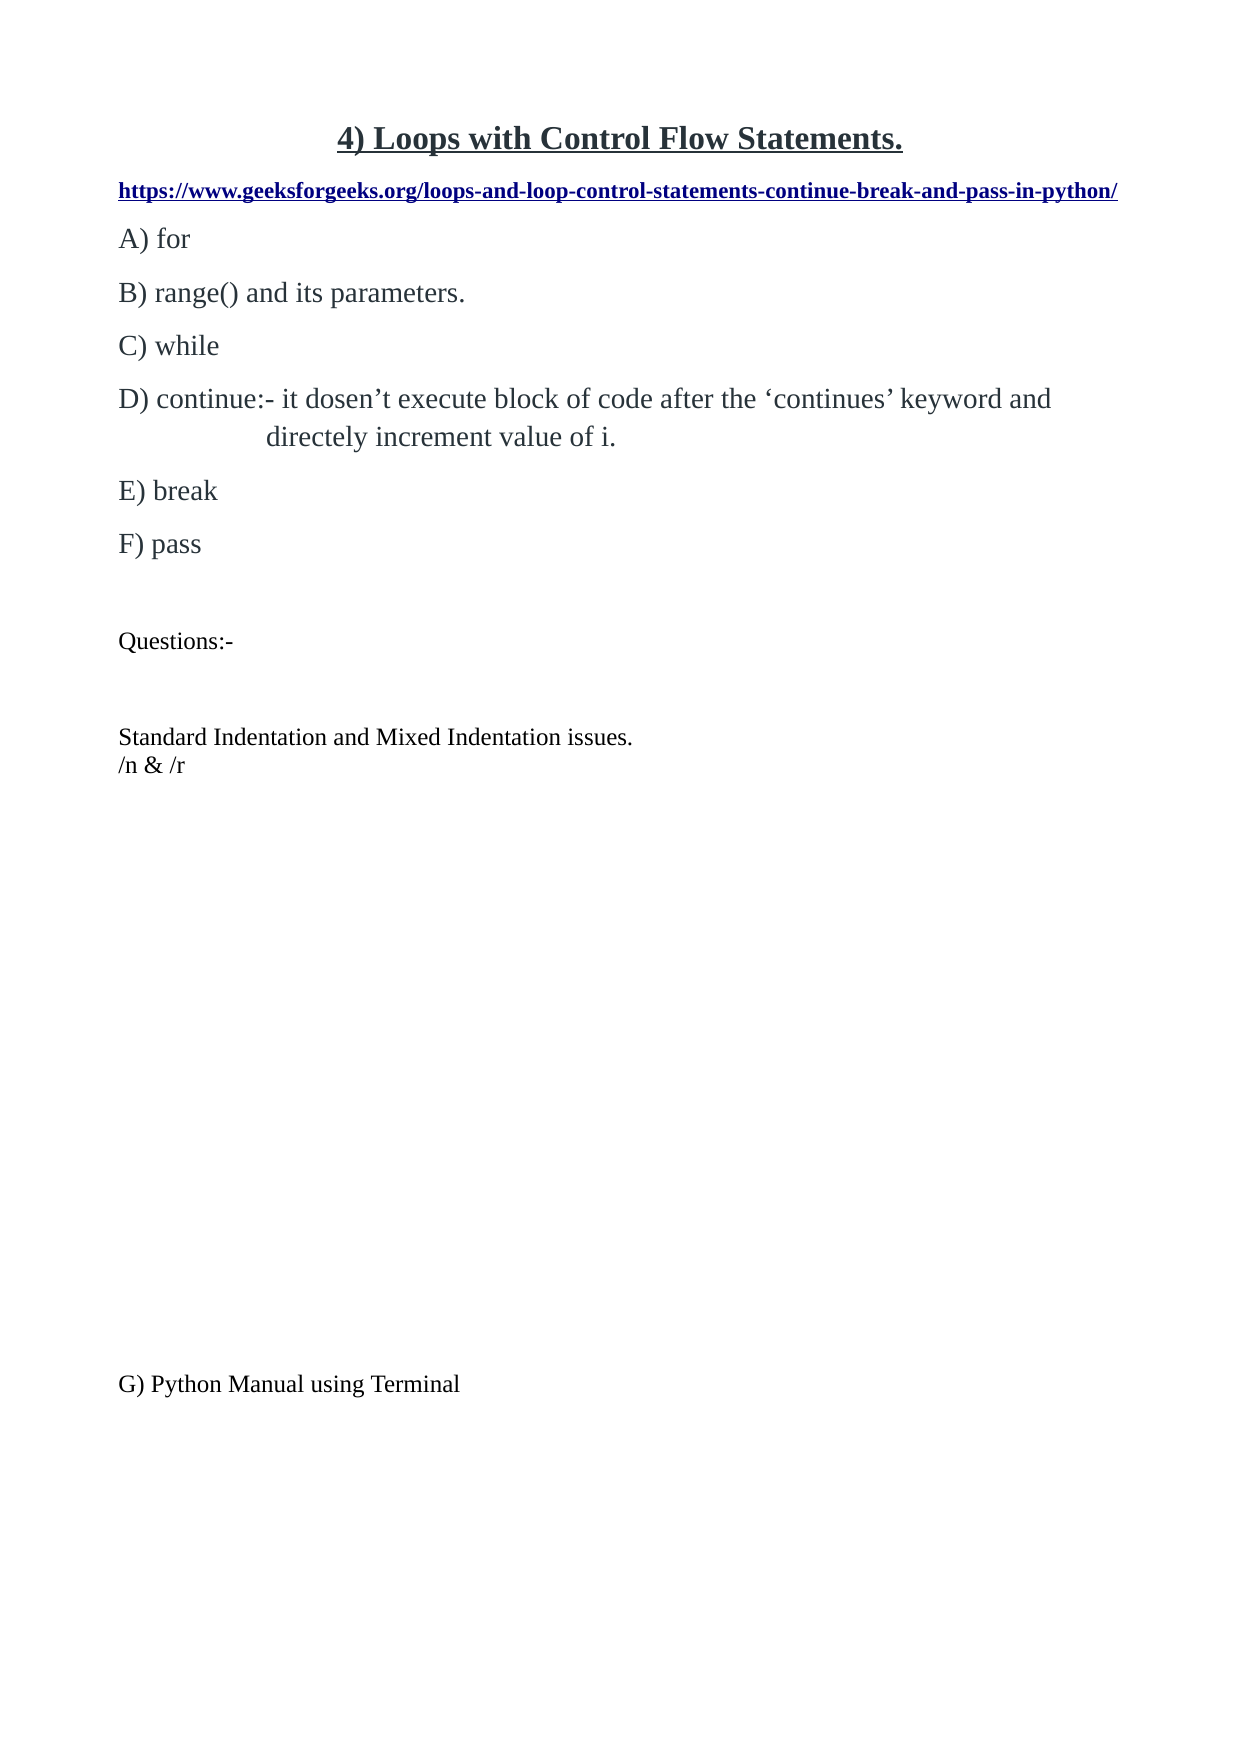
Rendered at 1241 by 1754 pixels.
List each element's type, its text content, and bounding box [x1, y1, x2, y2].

text Questions:- [118, 626, 1122, 655]
text D) continue:- it dosen’t execute block of code after the ‘continues’ keyword and directely increment value of i. [118, 381, 1122, 453]
text https://www.geeksforgeeks.org/loops-and-loop-control-statements-continue-break-and-pass-in-python/ [118, 177, 1122, 203]
text F) pass [118, 526, 1122, 559]
text G) Python Manual using Terminal [118, 1369, 1122, 1398]
text C) while [118, 328, 1122, 361]
text A) for [118, 222, 1122, 255]
text 4) Loops with Control Flow Statements. [118, 118, 1122, 156]
text E) break [118, 473, 1122, 506]
text /n & /r [118, 750, 1122, 779]
text B) range() and its parameters. [118, 275, 1122, 308]
text Standard Indentation and Mixed Indentation issues. [118, 722, 1122, 750]
